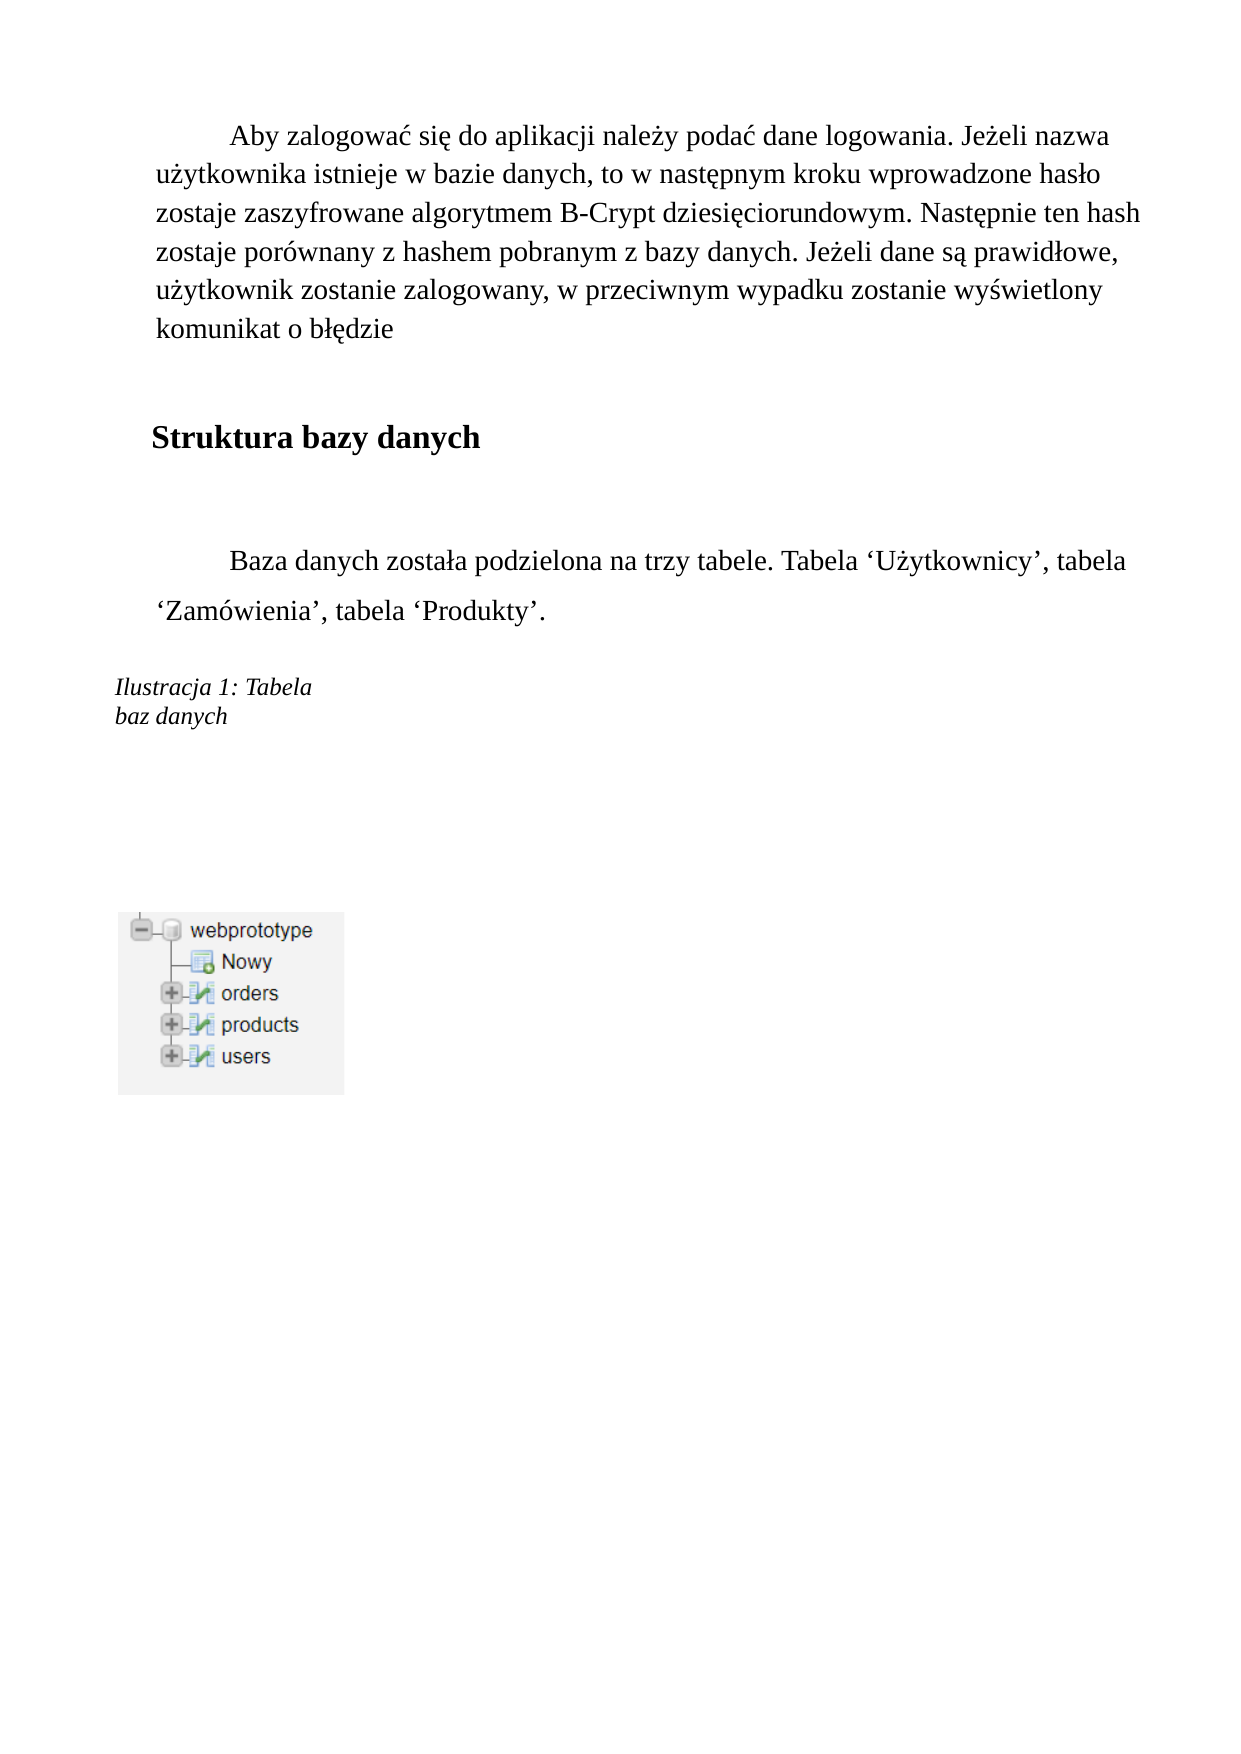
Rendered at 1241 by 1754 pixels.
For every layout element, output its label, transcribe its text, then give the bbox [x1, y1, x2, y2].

list Struktura bazy danych [151, 417, 1165, 456]
text Aby zalogować się do aplikacji należy podać dane logowania. Jeżeli nazwa użytkownika istnieje w bazie danych, to w następnym kroku wprowadzone hasło zostaje zaszyfrowane algorytmem B-Crypt dziesięciorundowym. Następnie ten hash zostaje porównany z hashem pobranym z bazy danych. Jeżeli dane są prawidłowe, użytkownik zostanie zalogowany, w przeciwnym wypadku zostanie wyświetlony komunikat o błędzie [156, 118, 1165, 344]
text Ilustracja 1: Tabela baz danych [114, 672, 341, 730]
text Baza danych została podzielona na trzy tabele. Tabela ‘Użytkownicy’, tabela ‘Zamówienia’, tabela ‘Produkty’. [156, 543, 1165, 627]
